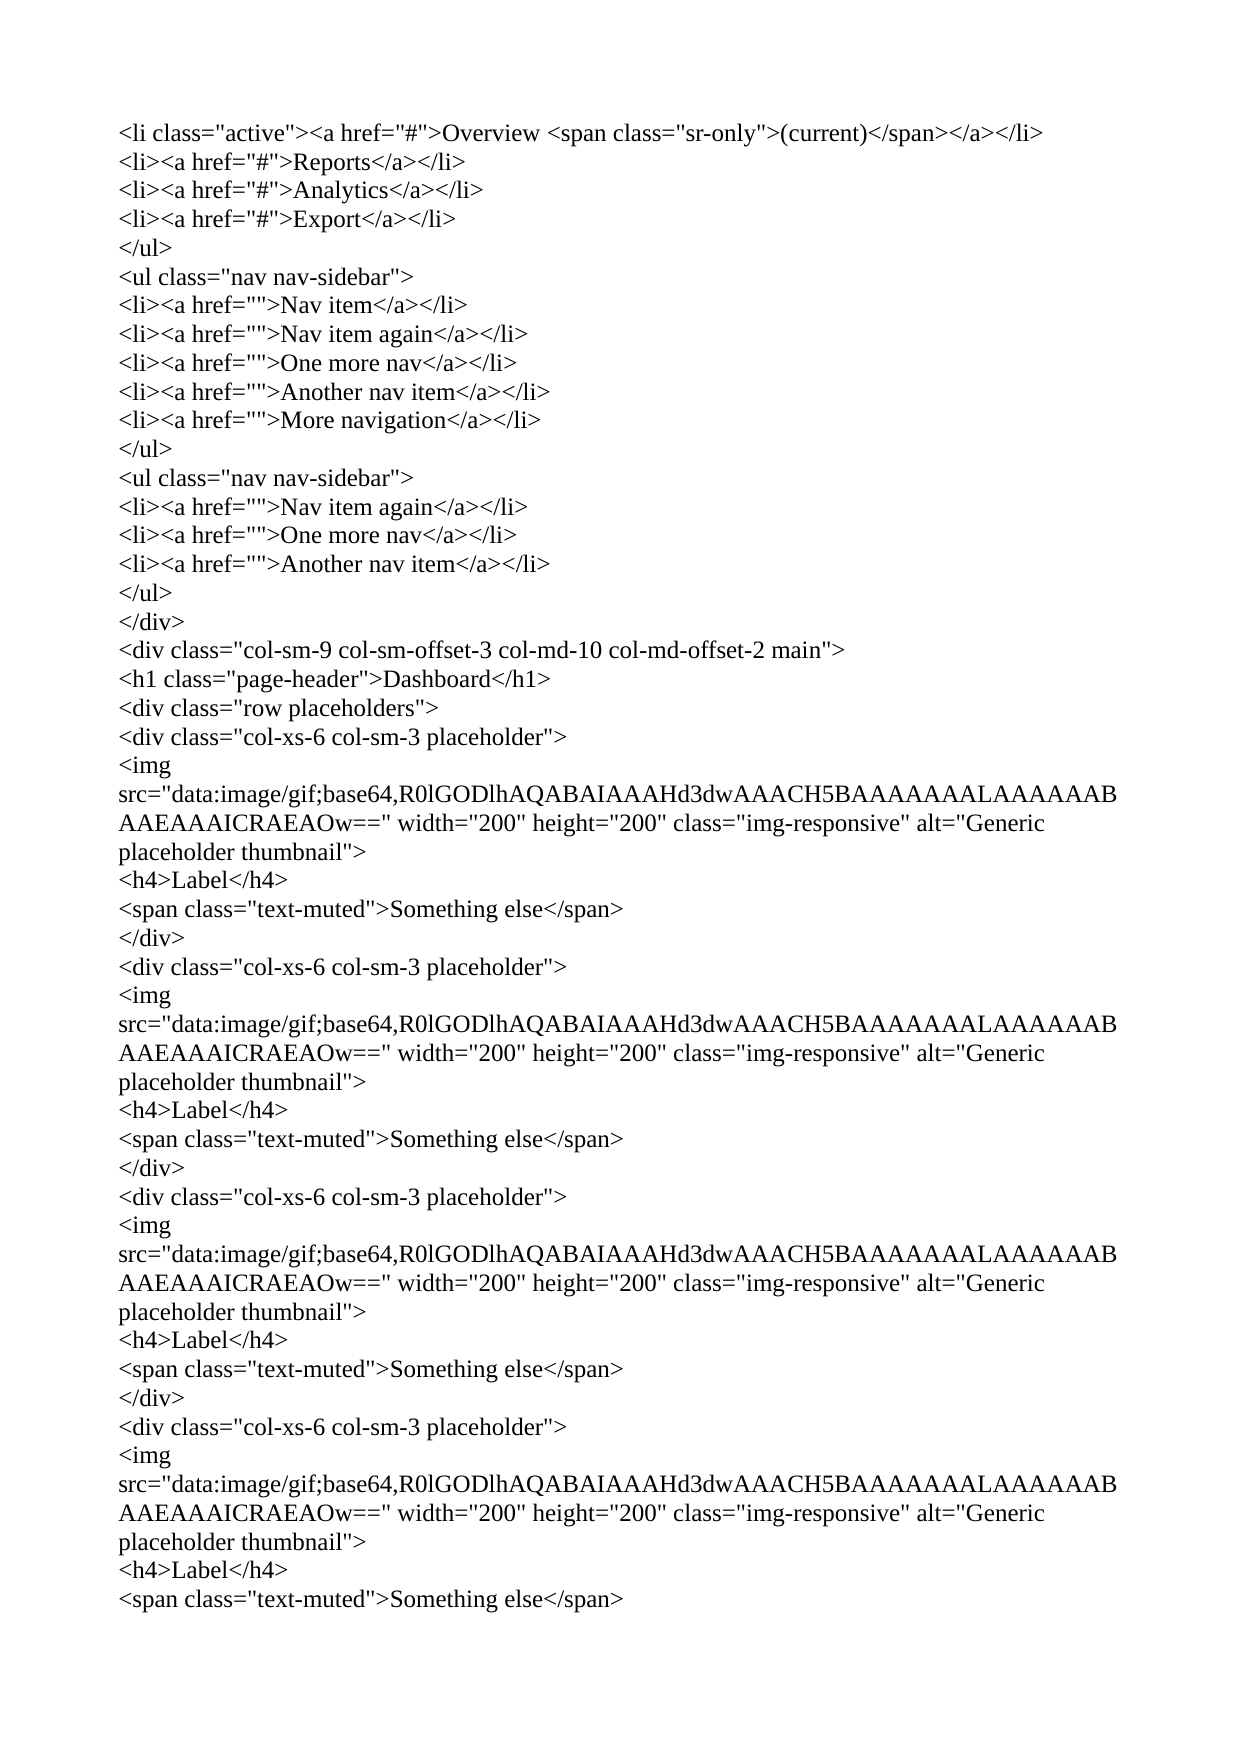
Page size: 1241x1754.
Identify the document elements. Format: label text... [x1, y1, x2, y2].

text <div class="col-xs-6 col-sm-3 placeholder"> [118, 1182, 1122, 1211]
text <ul class="nav nav-sidebar"> [118, 463, 1122, 492]
text <li><a href="">Another nav item</a></li> [118, 377, 1122, 406]
text <li><a href="#">Reports</a></li> [118, 147, 1122, 176]
text <span class="text-muted">Something else</span> [118, 1354, 1122, 1383]
text <li class="active"><a href="#">Overview <span class="sr-only">(current)</span></a></li> [118, 118, 1122, 147]
text <li><a href="">Nav item</a></li> [118, 291, 1122, 319]
text </div> [118, 1383, 1122, 1412]
text <li><a href="">Nav item again</a></li> [118, 319, 1122, 348]
text <ul class="nav nav-sidebar"> [118, 262, 1122, 291]
text <li><a href="">Nav item again</a></li> [118, 492, 1122, 521]
text <img src="data:image/gif;base64,R0lGODlhAQABAIAAAHd3dwAAACH5BAAAAAAALAAAAAABAAEAAAICRAEAOw==" width="200" height="200" class="img-responsive" alt="Generic placeholder thumbnail"> [118, 1441, 1122, 1556]
text <img src="data:image/gif;base64,R0lGODlhAQABAIAAAHd3dwAAACH5BAAAAAAALAAAAAABAAEAAAICRAEAOw==" width="200" height="200" class="img-responsive" alt="Generic placeholder thumbnail"> [118, 751, 1122, 866]
text <li><a href="">One more nav</a></li> [118, 521, 1122, 549]
text </div> [118, 1153, 1122, 1182]
text </div> [118, 607, 1122, 636]
text </div> [118, 923, 1122, 952]
text </ul> [118, 233, 1122, 262]
text <span class="text-muted">Something else</span> [118, 1124, 1122, 1153]
text <div class="col-xs-6 col-sm-3 placeholder"> [118, 722, 1122, 751]
text <li><a href="">More navigation</a></li> [118, 406, 1122, 434]
text <h4>Label</h4> [118, 1326, 1122, 1354]
text <h4>Label</h4> [118, 1096, 1122, 1124]
text <div class="row placeholders"> [118, 693, 1122, 722]
text <img src="data:image/gif;base64,R0lGODlhAQABAIAAAHd3dwAAACH5BAAAAAAALAAAAAABAAEAAAICRAEAOw==" width="200" height="200" class="img-responsive" alt="Generic placeholder thumbnail"> [118, 1211, 1122, 1326]
text <h1 class="page-header">Dashboard</h1> [118, 664, 1122, 693]
text <div class="col-sm-9 col-sm-offset-3 col-md-10 col-md-offset-2 main"> [118, 636, 1122, 664]
text </ul> [118, 434, 1122, 463]
text <li><a href="#">Export</a></li> [118, 204, 1122, 233]
text <h4>Label</h4> [118, 866, 1122, 894]
text <div class="col-xs-6 col-sm-3 placeholder"> [118, 952, 1122, 981]
text <h4>Label</h4> [118, 1556, 1122, 1584]
text <li><a href="">One more nav</a></li> [118, 348, 1122, 377]
text <li><a href="#">Analytics</a></li> [118, 176, 1122, 204]
text <span class="text-muted">Something else</span> [118, 1584, 1122, 1613]
text <img src="data:image/gif;base64,R0lGODlhAQABAIAAAHd3dwAAACH5BAAAAAAALAAAAAABAAEAAAICRAEAOw==" width="200" height="200" class="img-responsive" alt="Generic placeholder thumbnail"> [118, 981, 1122, 1096]
text <span class="text-muted">Something else</span> [118, 894, 1122, 923]
text <div class="col-xs-6 col-sm-3 placeholder"> [118, 1412, 1122, 1441]
text <li><a href="">Another nav item</a></li> [118, 549, 1122, 578]
text </ul> [118, 578, 1122, 607]
